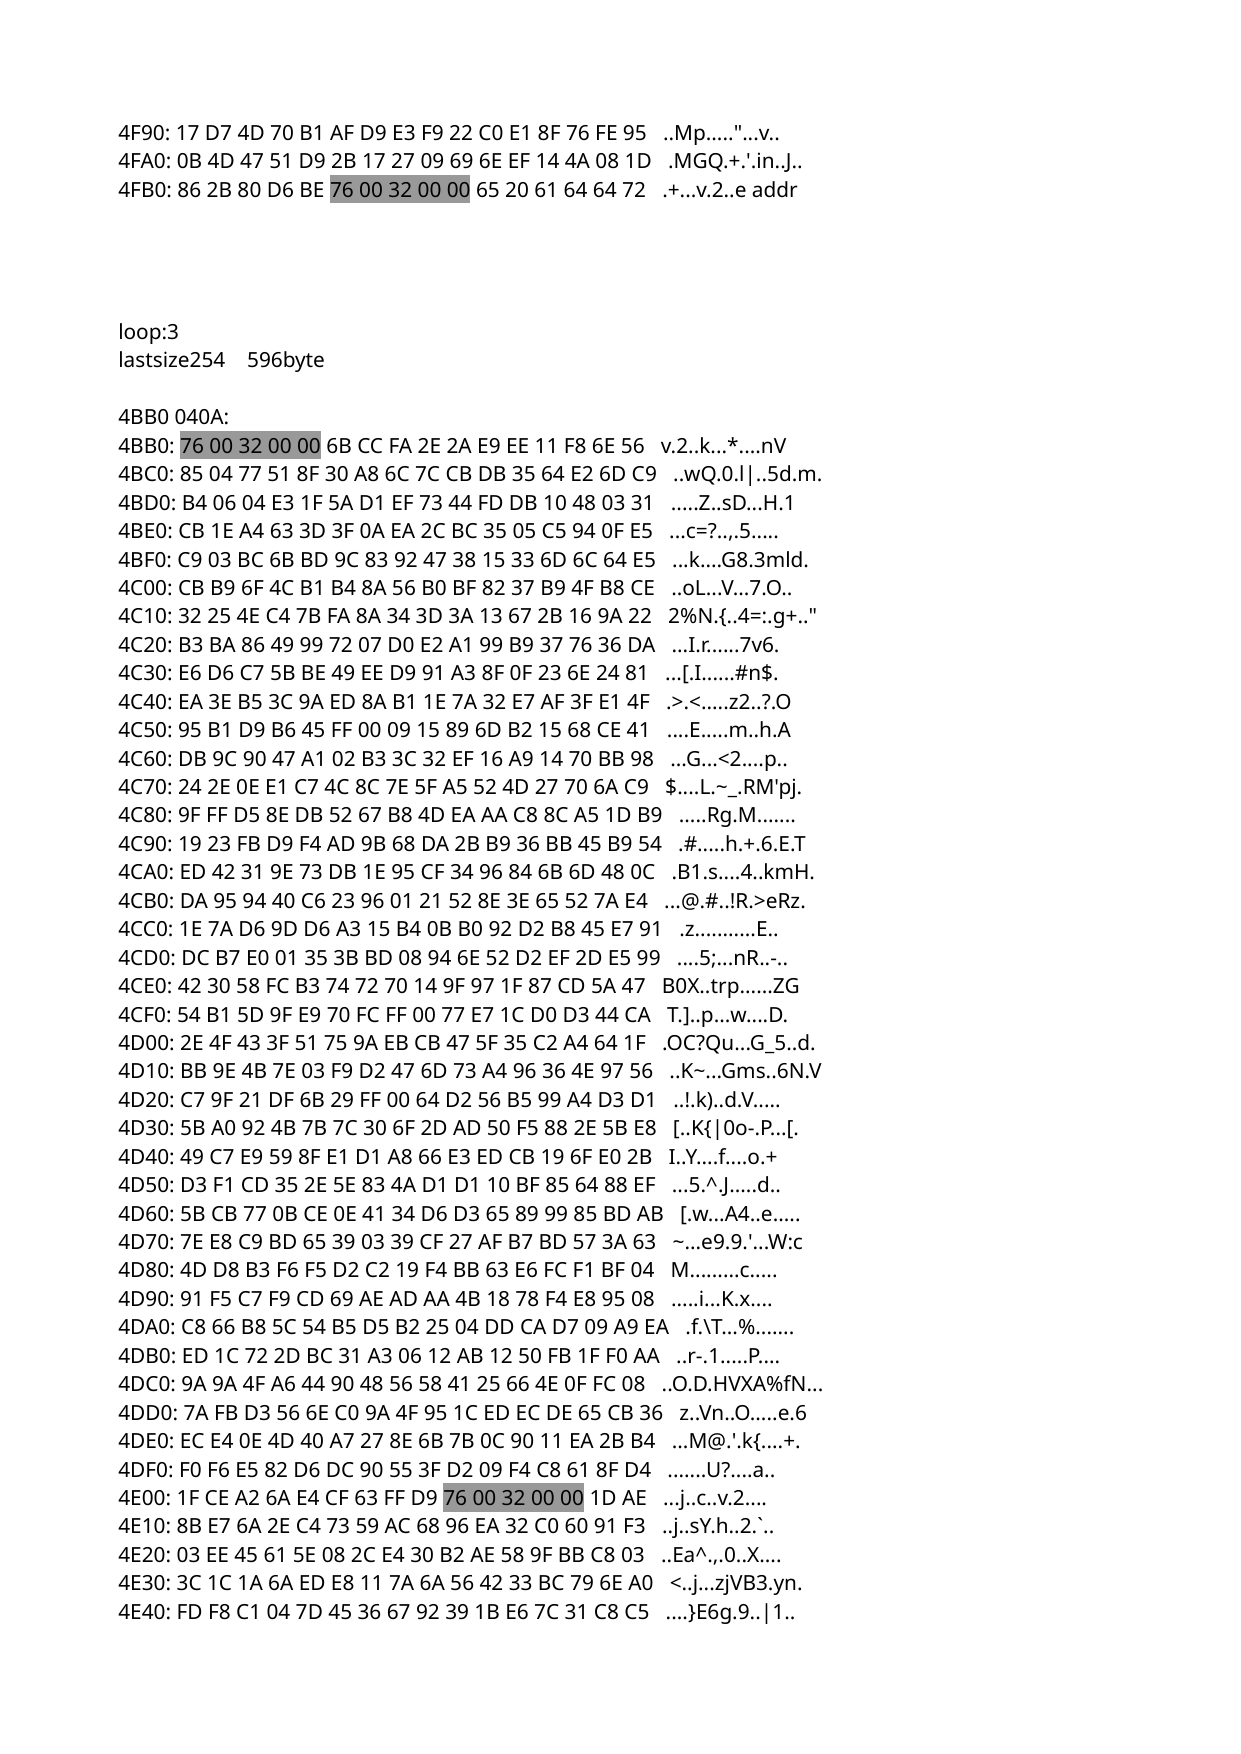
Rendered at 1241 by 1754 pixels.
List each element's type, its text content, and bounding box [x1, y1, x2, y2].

text 4CD0: DC B7 E0 01 35 3B BD 08 94 6E 52 D2 EF 2D E5 99 ....5;...nR..-.. [118, 943, 1122, 971]
text loop:3 [118, 317, 1122, 346]
text 4C30: E6 D6 C7 5B BE 49 EE D9 91 A3 8F 0F 23 6E 24 81 ...[.I......#n$. [118, 658, 1122, 687]
text 4E20: 03 EE 45 61 5E 08 2C E4 30 B2 AE 58 9F BB C8 03 ..Ea^.,.0..X.... [118, 1540, 1122, 1568]
text 4C40: EA 3E B5 3C 9A ED 8A B1 1E 7A 32 E7 AF 3F E1 4F .>.<.....z2..?.O [118, 687, 1122, 715]
text 4C00: CB B9 6F 4C B1 B4 8A 56 B0 BF 82 37 B9 4F B8 CE ..oL...V...7.O.. [118, 573, 1122, 602]
text 4BC0: 85 04 77 51 8F 30 A8 6C 7C CB DB 35 64 E2 6D C9 ..wQ.0.l|..5d.m. [118, 459, 1122, 488]
text 4E00: 1F CE A2 6A E4 CF 63 FF D9 76 00 32 00 00 1D AE ...j..c..v.2.... [118, 1483, 1122, 1512]
text 4D80: 4D D8 B3 F6 F5 D2 C2 19 F4 BB 63 E6 FC F1 BF 04 M.........c..... [118, 1256, 1122, 1284]
text 4C50: 95 B1 D9 B6 45 FF 00 09 15 89 6D B2 15 68 CE 41 ....E.....m..h.A [118, 715, 1122, 744]
text 4E40: FD F8 C1 04 7D 45 36 67 92 39 1B E6 7C 31 C8 C5 ....}E6g.9..|1.. [118, 1597, 1122, 1625]
text 4CF0: 54 B1 5D 9F E9 70 FC FF 00 77 E7 1C D0 D3 44 CA T.]..p...w....D. [118, 1000, 1122, 1028]
text 4C20: B3 BA 86 49 99 72 07 D0 E2 A1 99 B9 37 76 36 DA ...I.r......7v6. [118, 630, 1122, 658]
text 4D90: 91 F5 C7 F9 CD 69 AE AD AA 4B 18 78 F4 E8 95 08 .....i...K.x.... [118, 1284, 1122, 1312]
text 4BB0 040A: [118, 402, 1122, 431]
text 4DF0: F0 F6 E5 82 D6 DC 90 55 3F D2 09 F4 C8 61 8F D4 .......U?....a.. [118, 1455, 1122, 1483]
text 4DE0: EC E4 0E 4D 40 A7 27 8E 6B 7B 0C 90 11 EA 2B B4 ...M@.'.k{....+. [118, 1426, 1122, 1455]
text 4DD0: 7A FB D3 56 6E C0 9A 4F 95 1C ED EC DE 65 CB 36 z..Vn..O.....e.6 [118, 1398, 1122, 1426]
text 4CA0: ED 42 31 9E 73 DB 1E 95 CF 34 96 84 6B 6D 48 0C .B1.s....4..kmH. [118, 857, 1122, 886]
text 4DB0: ED 1C 72 2D BC 31 A3 06 12 AB 12 50 FB 1F F0 AA ..r-.1.....P.... [118, 1341, 1122, 1369]
text 4DA0: C8 66 B8 5C 54 B5 D5 B2 25 04 DD CA D7 09 A9 EA .f.\T...%....... [118, 1312, 1122, 1341]
text 4BF0: C9 03 BC 6B BD 9C 83 92 47 38 15 33 6D 6C 64 E5 ...k....G8.3mld. [118, 545, 1122, 573]
text 4D30: 5B A0 92 4B 7B 7C 30 6F 2D AD 50 F5 88 2E 5B E8 [..K{|0o-.P...[. [118, 1113, 1122, 1142]
text 4D10: BB 9E 4B 7E 03 F9 D2 47 6D 73 A4 96 36 4E 97 56 ..K~...Gms..6N.V [118, 1057, 1122, 1085]
text 4D20: C7 9F 21 DF 6B 29 FF 00 64 D2 56 B5 99 A4 D3 D1 ..!.k)..d.V..... [118, 1085, 1122, 1113]
text 4E10: 8B E7 6A 2E C4 73 59 AC 68 96 EA 32 C0 60 91 F3 ..j..sY.h..2.`.. [118, 1512, 1122, 1540]
text 4C80: 9F FF D5 8E DB 52 67 B8 4D EA AA C8 8C A5 1D B9 .....Rg.M....... [118, 801, 1122, 829]
text 4BE0: CB 1E A4 63 3D 3F 0A EA 2C BC 35 05 C5 94 0F E5 ...c=?..,.5..... [118, 516, 1122, 545]
text 4C60: DB 9C 90 47 A1 02 B3 3C 32 EF 16 A9 14 70 BB 98 ...G...<2....p.. [118, 744, 1122, 772]
text 4BB0: 76 00 32 00 00 6B CC FA 2E 2A E9 EE 11 F8 6E 56 v.2..k...*....nV [118, 431, 1122, 459]
text 4CC0: 1E 7A D6 9D D6 A3 15 B4 0B B0 92 D2 B8 45 E7 91 .z...........E.. [118, 914, 1122, 943]
text 4D50: D3 F1 CD 35 2E 5E 83 4A D1 D1 10 BF 85 64 88 EF ...5.^.J.....d.. [118, 1170, 1122, 1199]
text 4E30: 3C 1C 1A 6A ED E8 11 7A 6A 56 42 33 BC 79 6E A0 <..j...zjVB3.yn. [118, 1568, 1122, 1597]
text 4D60: 5B CB 77 0B CE 0E 41 34 D6 D3 65 89 99 85 BD AB [.w...A4..e..... [118, 1199, 1122, 1227]
text 4C10: 32 25 4E C4 7B FA 8A 34 3D 3A 13 67 2B 16 9A 22 2%N.{..4=:.g+.." [118, 602, 1122, 630]
text 4C90: 19 23 FB D9 F4 AD 9B 68 DA 2B B9 36 BB 45 B9 54 .#.....h.+.6.E.T [118, 829, 1122, 857]
text 4CE0: 42 30 58 FC B3 74 72 70 14 9F 97 1F 87 CD 5A 47 B0X..trp......ZG [118, 971, 1122, 1000]
text 4CB0: DA 95 94 40 C6 23 96 01 21 52 8E 3E 65 52 7A E4 ...@.#..!R.>eRz. [118, 886, 1122, 914]
text 4BD0: B4 06 04 E3 1F 5A D1 EF 73 44 FD DB 10 48 03 31 .....Z..sD...H.1 [118, 488, 1122, 516]
text 4F90: 17 D7 4D 70 B1 AF D9 E3 F9 22 C0 E1 8F 76 FE 95 ..Mp....."...v.. [118, 118, 1122, 147]
text 4D40: 49 C7 E9 59 8F E1 D1 A8 66 E3 ED CB 19 6F E0 2B I..Y....f....o.+ [118, 1142, 1122, 1170]
text 4FA0: 0B 4D 47 51 D9 2B 17 27 09 69 6E EF 14 4A 08 1D .MGQ.+.'.in..J.. [118, 147, 1122, 175]
text 4D00: 2E 4F 43 3F 51 75 9A EB CB 47 5F 35 C2 A4 64 1F .OC?Qu...G_5..d. [118, 1028, 1122, 1057]
text 4C70: 24 2E 0E E1 C7 4C 8C 7E 5F A5 52 4D 27 70 6A C9 $....L.~_.RM'pj. [118, 772, 1122, 801]
text 4DC0: 9A 9A 4F A6 44 90 48 56 58 41 25 66 4E 0F FC 08 ..O.D.HVXA%fN... [118, 1369, 1122, 1398]
text 4D70: 7E E8 C9 BD 65 39 03 39 CF 27 AF B7 BD 57 3A 63 ~...e9.9.'...W:c [118, 1227, 1122, 1256]
text lastsize254 596byte [118, 346, 1122, 374]
text 4FB0: 86 2B 80 D6 BE 76 00 32 00 00 65 20 61 64 64 72 .+...v.2..e addr [118, 175, 1122, 203]
